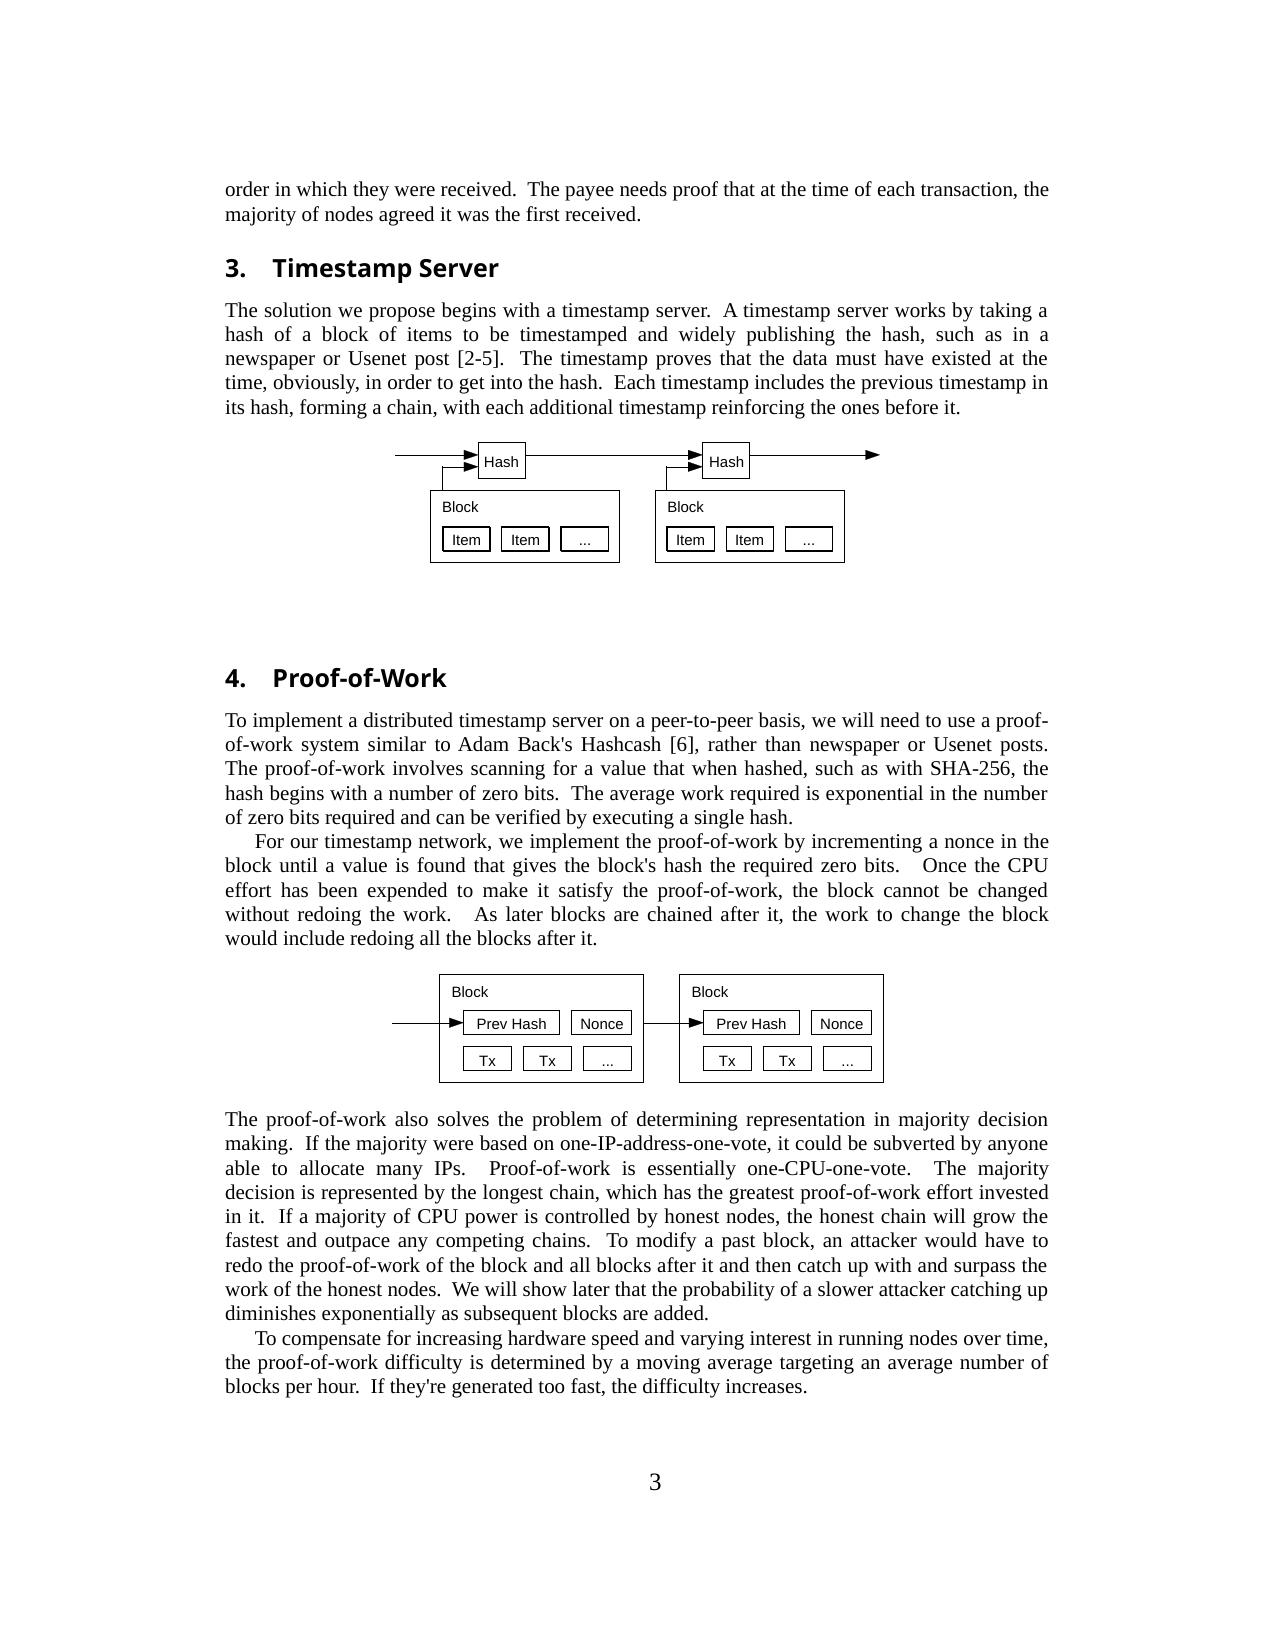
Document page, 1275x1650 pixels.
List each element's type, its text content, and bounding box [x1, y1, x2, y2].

text For our timestamp network, we implement the proof-of-work by incrementing a nonce in the block until a value is found that gives the block's hash the required zero bits. Once the CPU effort has been expended to make it satisfy the proof-of-work, the block cannot be changed without redoing the work. As later blocks are chained after it, the work to change the block would include redoing all the blocks after it. [225, 829, 1050, 950]
subtitle 4. Proof-of-Work [225, 661, 1050, 695]
text To compensate for increasing hardware speed and varying interest in running nodes over time, the proof-of-work difficulty is determined by a moving average targeting an average number of blocks per hour. If they're generated too fast, the difficulty increases. [225, 1325, 1050, 1398]
text To implement a distributed timestamp server on a peer-to-peer basis, we will need to use a proof- of-work system similar to Adam Back's Hashcash [6], rather than newspaper or Usenet posts. The proof-of-work involves scanning for a value that when hashed, such as with SHA-256, the hash begins with a number of zero bits. The average work required is exponential in the number of zero bits required and can be verified by executing a single hash. [225, 707, 1050, 829]
text The proof-of-work also solves the problem of determining representation in majority decision making. If the majority were based on one-IP-address-one-vote, it could be subverted by anyone able to allocate many IPs. Proof-of-work is essentially one-CPU-one-vote. The majority decision is represented by the longest chain, which has the greatest proof-of-work effort invested in it. If a majority of CPU power is controlled by honest nodes, the honest chain will grow the fastest and outpace any competing chains. To modify a past block, an attacker would have to redo the proof-of-work of the block and all blocks after it and then catch up with and surpass the work of the honest nodes. We will show later that the probability of a slower attacker catching up diminishes exponentially as subsequent blocks are added. [225, 1107, 1050, 1325]
subtitle 3. Timestamp Server [225, 251, 1050, 285]
text order in which they were received. The payee needs proof that at the time of each transaction, the majority of nodes agreed it was the first received. [225, 177, 1050, 226]
text The solution we propose begins with a timestamp server. A timestamp server works by taking a hash of a block of items to be timestamped and widely publishing the hash, such as in a newspaper or Usenet post [2-5]. The timestamp proves that the data must have existed at the time, obviously, in order to get into the hash. Each timestamp includes the previous timestamp in its hash, forming a chain, with each additional timestamp reinforcing the ones before it. [225, 297, 1050, 419]
